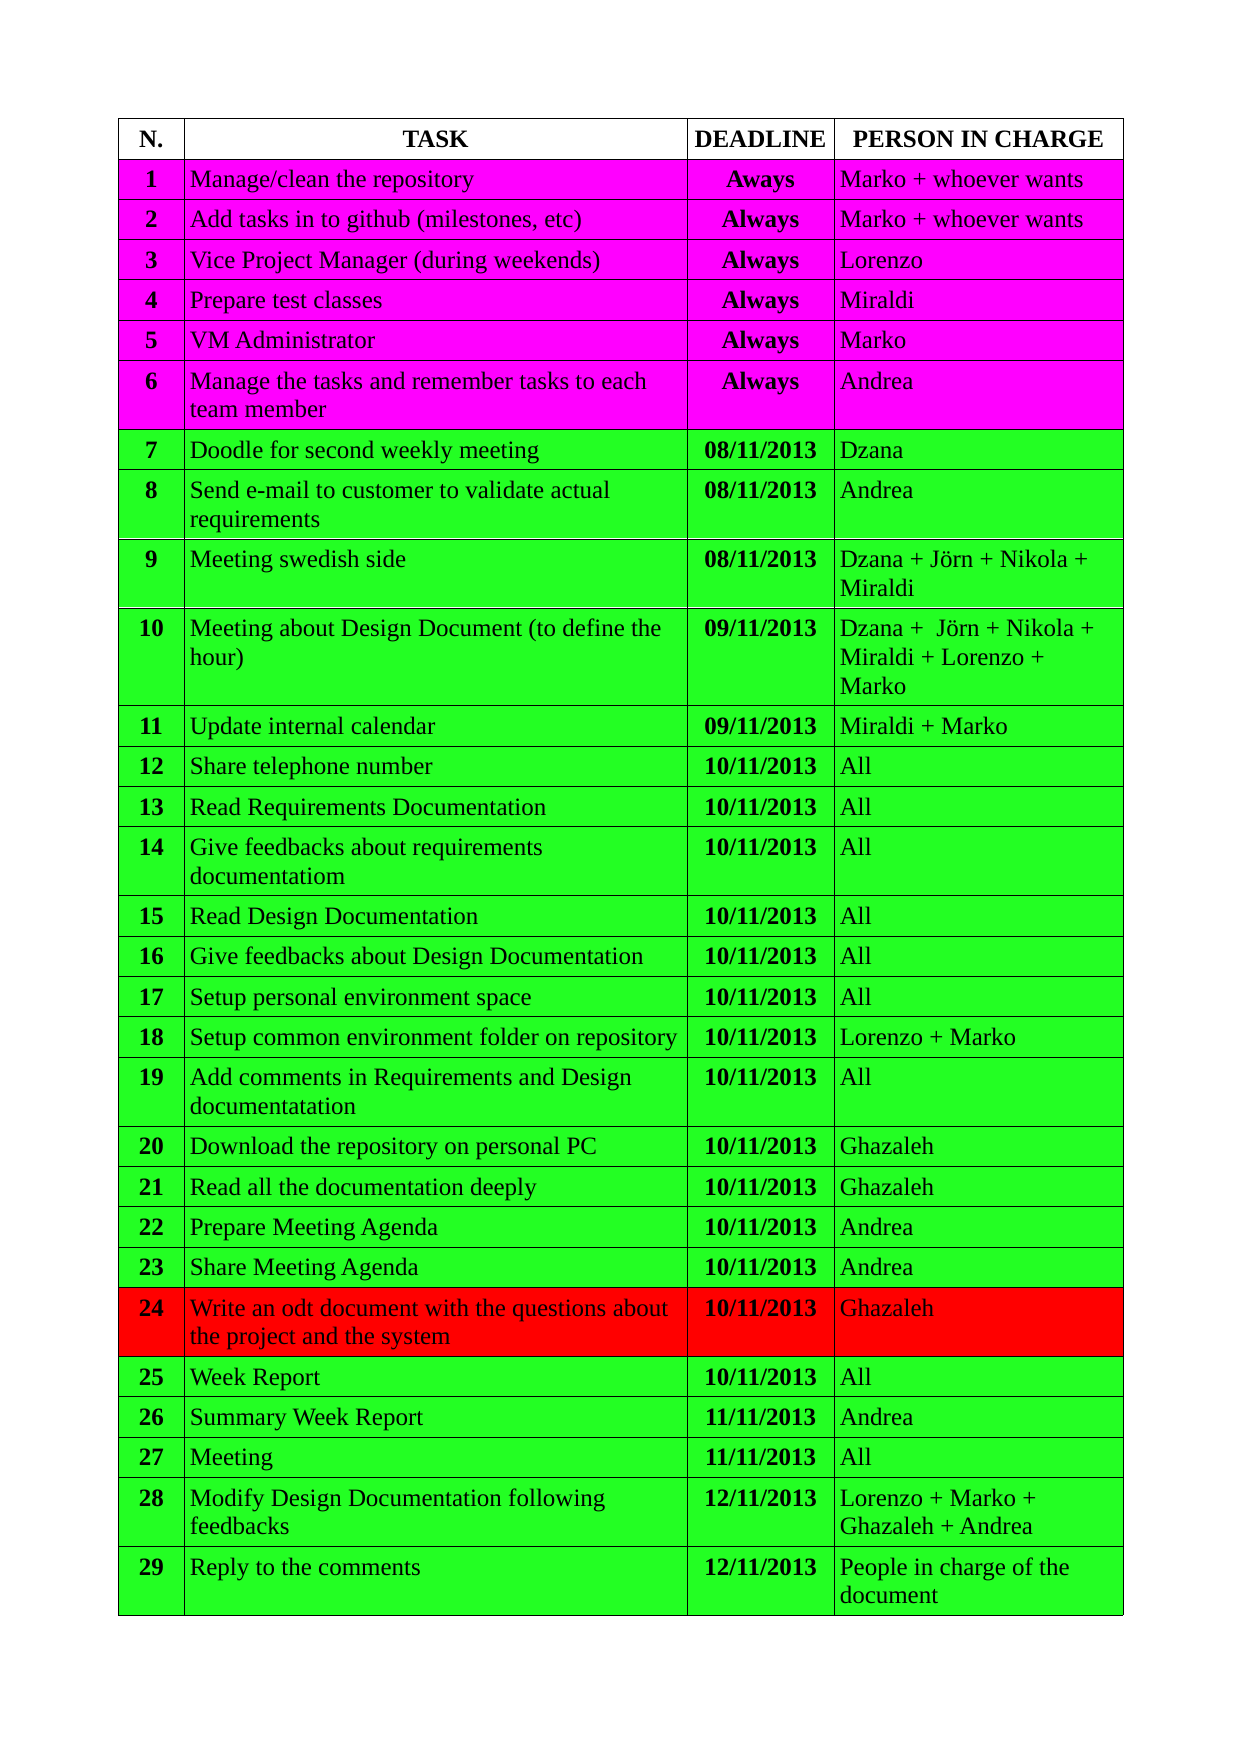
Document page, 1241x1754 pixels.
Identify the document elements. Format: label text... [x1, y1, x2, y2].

table_cell Give feedbacks about requirements documentatiom [185, 827, 687, 895]
table_cell Vice Project Manager (during weekends) [185, 240, 687, 279]
table_cell All [835, 1438, 1123, 1477]
table_cell 10/11/2013 [688, 747, 834, 786]
table_cell Andrea [835, 1207, 1123, 1247]
table_cell Marko + whoever wants [835, 160, 1123, 199]
table_cell Always [688, 280, 834, 320]
table_header N. [119, 119, 184, 158]
table_cell 10/11/2013 [688, 827, 834, 895]
table_cell 3 [119, 240, 184, 279]
table_cell 10/11/2013 [688, 1167, 834, 1206]
table_cell Meeting swedish side [185, 540, 687, 607]
table_cell Dzana + Jörn + Nikola + Miraldi + Lorenzo + Marko [835, 609, 1123, 705]
table_cell 25 [119, 1357, 184, 1396]
table_cell Lorenzo [835, 240, 1123, 279]
table_cell Ghazaleh [835, 1167, 1123, 1206]
table_cell 10/11/2013 [688, 937, 834, 976]
table_cell 12/11/2013 [688, 1478, 834, 1546]
table_cell Always [688, 361, 834, 429]
table_cell Always [688, 240, 834, 279]
table_cell 11/11/2013 [688, 1438, 834, 1477]
table_cell 9 [119, 540, 184, 607]
table_cell 10 [119, 609, 184, 705]
table_cell 21 [119, 1167, 184, 1206]
table_cell All [835, 1058, 1123, 1126]
table_cell Reply to the comments [185, 1547, 687, 1615]
table_cell 7 [119, 430, 184, 469]
table_cell Add tasks in to github (milestones, etc) [185, 200, 687, 239]
table_cell Marko + whoever wants [835, 200, 1123, 239]
table_cell Miraldi [835, 280, 1123, 320]
table_cell People in charge of the document [835, 1547, 1123, 1615]
table_cell 18 [119, 1017, 184, 1057]
table_cell 09/11/2013 [688, 609, 834, 705]
table_cell Update internal calendar [185, 706, 687, 746]
table_cell Setup personal environment space [185, 977, 687, 1016]
table_cell All [835, 1357, 1123, 1396]
table_cell Write an odt document with the questions about the project and the system [185, 1288, 687, 1356]
table_cell 09/11/2013 [688, 706, 834, 746]
table_cell Prepare test classes [185, 280, 687, 320]
table_cell All [835, 747, 1123, 786]
table_cell Week Report [185, 1357, 687, 1396]
table_cell 20 [119, 1127, 184, 1166]
table_cell All [835, 787, 1123, 826]
table_cell Send e-mail to customer to validate actual requirements [185, 470, 687, 538]
table_cell Read all the documentation deeply [185, 1167, 687, 1206]
table_cell Prepare Meeting Agenda [185, 1207, 687, 1247]
table_cell Andrea [835, 1248, 1123, 1287]
table_cell Modify Design Documentation following feedbacks [185, 1478, 687, 1546]
table_cell Give feedbacks about Design Documentation [185, 937, 687, 976]
table_cell Setup common environment folder on repository [185, 1017, 687, 1057]
table_cell Meeting [185, 1438, 687, 1477]
table_cell Read Design Documentation [185, 896, 687, 936]
table_cell Summary Week Report [185, 1397, 687, 1437]
table_cell Aways [688, 160, 834, 199]
table_cell Share telephone number [185, 747, 687, 786]
table_cell Dzana [835, 430, 1123, 469]
table_cell 6 [119, 361, 184, 429]
table_cell 17 [119, 977, 184, 1016]
table_cell Dzana + Jörn + Nikola + Miraldi [835, 540, 1123, 607]
table_cell 16 [119, 937, 184, 976]
table_cell Always [688, 200, 834, 239]
table_cell 11/11/2013 [688, 1397, 834, 1437]
table_cell VM Administrator [185, 321, 687, 360]
table_cell Andrea [835, 1397, 1123, 1437]
table_cell Read Requirements Documentation [185, 787, 687, 826]
table_cell 8 [119, 470, 184, 538]
table_cell Lorenzo + Marko [835, 1017, 1123, 1057]
table_cell 5 [119, 321, 184, 360]
table_cell All [835, 896, 1123, 936]
table_cell Andrea [835, 470, 1123, 538]
table_cell 19 [119, 1058, 184, 1126]
table_cell All [835, 977, 1123, 1016]
table_cell 13 [119, 787, 184, 826]
table_cell 10/11/2013 [688, 787, 834, 826]
table_cell 2 [119, 200, 184, 239]
table_cell Meeting about Design Document (to define the hour) [185, 609, 687, 705]
table_cell 29 [119, 1547, 184, 1615]
table_cell Lorenzo + Marko + Ghazaleh + Andrea [835, 1478, 1123, 1546]
table_cell Andrea [835, 361, 1123, 429]
table_header PERSON IN CHARGE [835, 119, 1123, 158]
table_cell 10/11/2013 [688, 1288, 834, 1356]
table_cell 10/11/2013 [688, 1017, 834, 1057]
table_cell 10/11/2013 [688, 1248, 834, 1287]
table_cell Add comments in Requirements and Design documentatation [185, 1058, 687, 1126]
table_cell 08/11/2013 [688, 430, 834, 469]
table_header DEADLINE [688, 119, 834, 158]
table_cell Manage/clean the repository [185, 160, 687, 199]
table_cell Always [688, 321, 834, 360]
table_cell 23 [119, 1248, 184, 1287]
table_cell Share Meeting Agenda [185, 1248, 687, 1287]
table_cell 12 [119, 747, 184, 786]
table_cell 08/11/2013 [688, 540, 834, 607]
table_cell 10/11/2013 [688, 1127, 834, 1166]
table_cell 10/11/2013 [688, 1058, 834, 1126]
table_cell 08/11/2013 [688, 470, 834, 538]
table_cell Doodle for second weekly meeting [185, 430, 687, 469]
table_cell 10/11/2013 [688, 1357, 834, 1396]
table_cell 10/11/2013 [688, 896, 834, 936]
table_cell 10/11/2013 [688, 977, 834, 1016]
table_cell 12/11/2013 [688, 1547, 834, 1615]
table_cell 11 [119, 706, 184, 746]
table_cell 15 [119, 896, 184, 936]
table_cell Manage the tasks and remember tasks to each team member [185, 361, 687, 429]
table_header TASK [185, 119, 687, 158]
table_cell Ghazaleh [835, 1288, 1123, 1356]
table_cell 4 [119, 280, 184, 320]
table_cell 26 [119, 1397, 184, 1437]
table_cell 14 [119, 827, 184, 895]
table_cell Download the repository on personal PC [185, 1127, 687, 1166]
table_cell 22 [119, 1207, 184, 1247]
table_cell 24 [119, 1288, 184, 1356]
table_cell Marko [835, 321, 1123, 360]
table_cell 1 [119, 160, 184, 199]
table_cell Ghazaleh [835, 1127, 1123, 1166]
table_cell Miraldi + Marko [835, 706, 1123, 746]
table_cell 28 [119, 1478, 184, 1546]
table_cell All [835, 827, 1123, 895]
table_cell All [835, 937, 1123, 976]
table_cell 10/11/2013 [688, 1207, 834, 1247]
table_cell 27 [119, 1438, 184, 1477]
